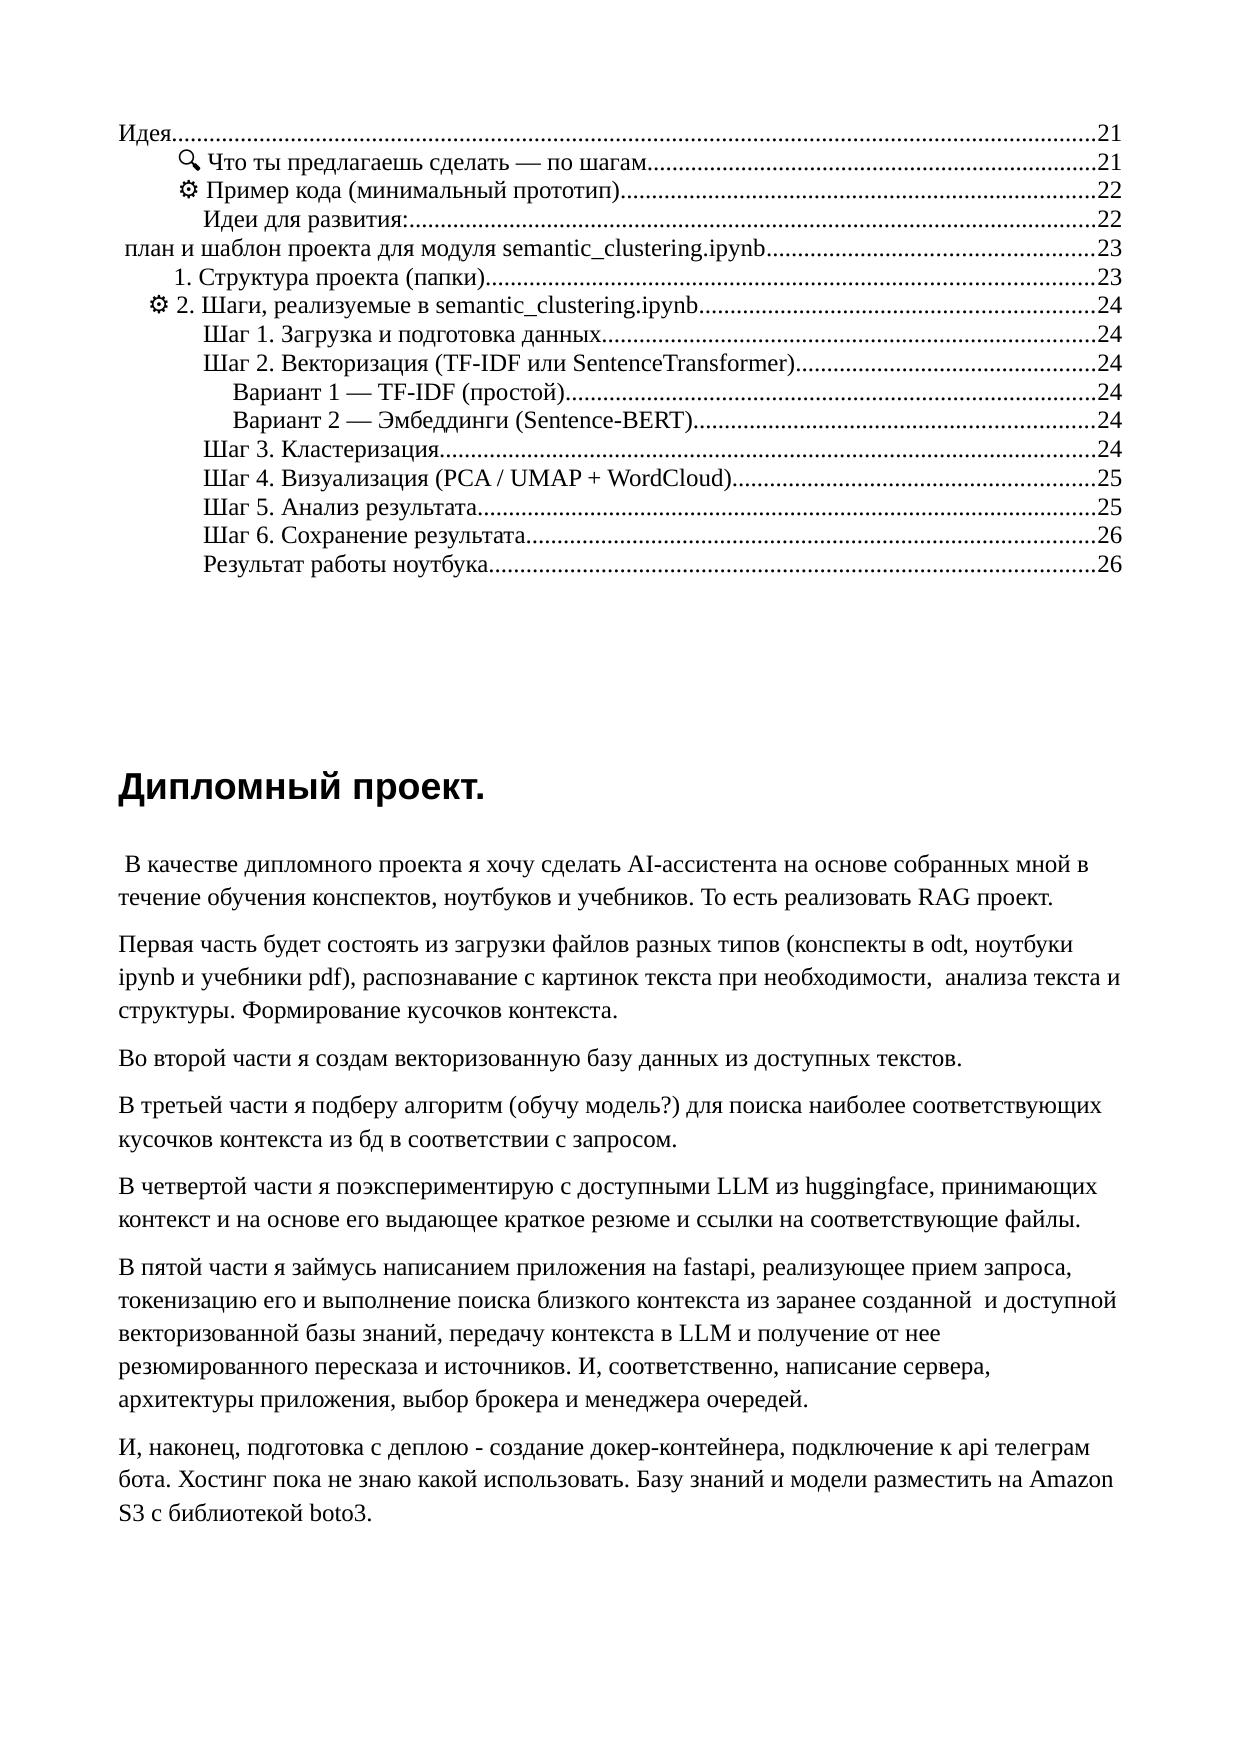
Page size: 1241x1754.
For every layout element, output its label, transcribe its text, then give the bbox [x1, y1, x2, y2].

text В качестве дипломного проекта я хочу сделать AI-ассистента на основе собранных мной в течение обучения конспектов, ноутбуков и учебников. То есть реализовать RAG проект. [118, 849, 1122, 911]
text 💡 Результат работы ноутбука 26 [177, 549, 1122, 578]
text 🔹 Шаг 3. Кластеризация 24 [177, 434, 1122, 463]
text 🔹 Шаг 2. Векторизация (TF-IDF или SentenceTransformer) 24 [177, 348, 1122, 377]
text Во второй части я создам векторизованную базу данных из доступных текстов. [118, 1043, 1122, 1072]
text ✅ Вариант 1 — TF-IDF (простой) 24 [207, 377, 1122, 406]
text план и шаблон проекта для модуля semantic_clustering.ipynb 23 [118, 233, 1122, 262]
text ⚙️ Пример кода (минимальный прототип) 22 [177, 176, 1122, 204]
text 🔍 Что ты предлагаешь сделать — по шагам 21 [177, 147, 1122, 176]
text 🧩 1. Структура проекта (папки) 23 [148, 262, 1122, 291]
text 🔬 Идеи для развития: 22 [177, 204, 1122, 233]
text 🔹 Шаг 6. Сохранение результата 26 [177, 521, 1122, 549]
text 🔹 Шаг 4. Визуализация (PCA / UMAP + WordCloud) 25 [177, 463, 1122, 492]
text ⚙️ 2. Шаги, реализуемые в semantic_clustering.ipynb 24 [148, 291, 1122, 319]
subtitle Дипломный проект. [118, 764, 1122, 807]
text 🔹 Шаг 5. Анализ результата 25 [177, 492, 1122, 521]
text И, наконец, подготовка с деплою - создание докер-контейнера, подключение к api телеграм бота. Хостинг пока не знаю какой использовать. Базу знаний и модели разместить на Amazon S3 c библиотекой boto3. [118, 1432, 1122, 1526]
text В четвертой части я поэкспериментирую с доступными LLM из huggingface, принимающих контекст и на основе его выдающее краткое резюме и ссылки на соответствующие файлы. [118, 1171, 1122, 1233]
text В пятой части я займусь написанием приложения на fastapi, реализующее прием запроса, токенизацию его и выполнение поиска близкого контекста из заранее созданной и доступной векторизованной базы знаний, передачу контекста в LLM и получение от нее резюмированного пересказа и источников. И, соответственно, написание сервера, архитектуры приложения, выбор брокера и менеджера очередей. [118, 1252, 1122, 1413]
text 🔹 Шаг 1. Загрузка и подготовка данных 24 [177, 319, 1122, 348]
text Первая часть будет состоять из загрузки файлов разных типов (конспекты в odt, ноутбуки ipynb и учебники pdf), распознавание с картинок текста при необходимости, анализа текста и структуры. Формирование кусочков контекста. [118, 929, 1122, 1024]
text В третьей части я подберу алгоритм (обучу модель?) для поиска наиболее соответствующих кусочков контекста из бд в соответствии с запросом. [118, 1091, 1122, 1152]
text 🚀 Вариант 2 — Эмбеддинги (Sentence-BERT) 24 [207, 406, 1122, 434]
text Идея 21 [118, 118, 1122, 147]
